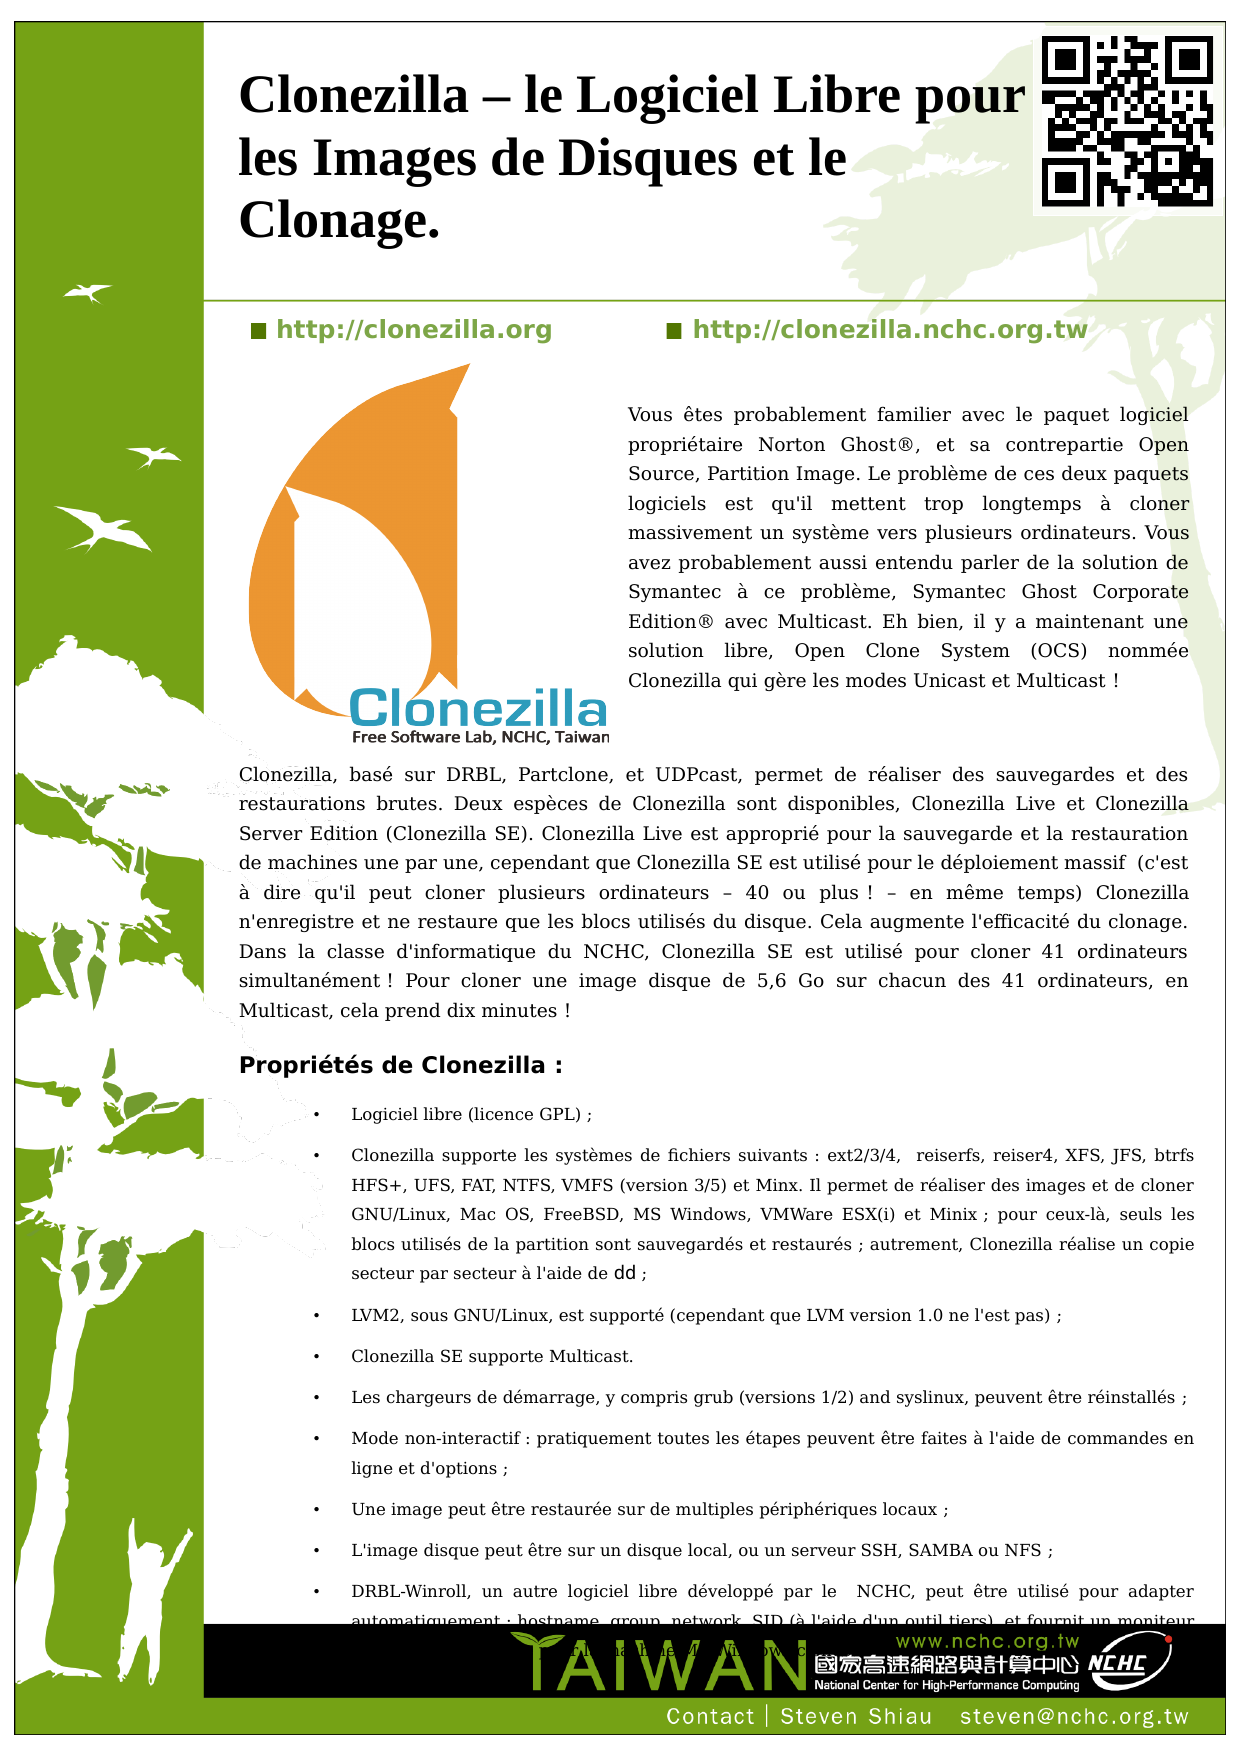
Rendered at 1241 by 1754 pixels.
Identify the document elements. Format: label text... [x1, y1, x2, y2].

text [33, 398, 248, 693]
picture [14, 22, 1226, 1735]
text Clonezilla, basé sur DRBL, Partclone, et UDPcast, permet de réaliser des sauvegardes et des restaurations brutes. Deux espèces de Clonezilla sont disponibles, Clonezilla Live et Clonezilla Server Edition (Clonezilla SE). Clonezilla Live est approprié pour la sauvegarde et la restauration de machines une par une, cependant que Clonezilla SE est utilisé pour le déploiement massif (c'est à dire qu'il peut cloner plusieurs ordinateurs – 40 ou plus ! – en même temps) Clonezilla n'enregistre et ne restaure que les blocs utilisés du disque. Cela augmente l'efficacité du clonage. Dans la classe d'informatique du NCHC, Clonezilla SE est utilisé pour cloner 41 ordinateurs simultanément ! Pour cloner une image disque de 5,6 Go sur chacun des 41 ordinateurs, en Multicast, cela prend dix minutes ! [238, 758, 1190, 1023]
text Propriétés de Clonezilla : [238, 1053, 1190, 1079]
list DRBL-Winroll, un autre logiciel libre développé par le NCHC, peut être utilisé pour adapter automatiquement : hostname, group, network, SID (à l'aide d'un outil tiers), et fournit un moniteur de ressource système pour la machine MS Windows clonée. [313, 1574, 1195, 1663]
list Clonezilla supporte les systèmes de fichiers suivants : ext2/3/4, reiserfs, reiser4, XFS, JFS, btrfs HFS+, UFS, FAT, NTFS, VMFS (version 3/5) et Minx. Il permet de réaliser des images et de cloner GNU/Linux, Mac OS, FreeBSD, MS Windows, VMWare ESX(i) et Minix ; pour ceux-là, seuls les blocs utilisés de la partition sont sauvegardés et restaurés ; autrement, Clonezilla réalise un copie secteur par secteur à l'aide de dd ; [313, 1138, 1195, 1286]
list Mode non-interactif : pratiquement toutes les étapes peuvent être faites à l'aide de commandes en ligne et d'options ; [313, 1421, 1195, 1480]
list Logiciel libre (licence GPL) ; [313, 1097, 1195, 1126]
list Clonezilla SE supporte Multicast. [313, 1339, 1195, 1368]
list Une image peut être restaurée sur de multiples périphériques locaux ; [313, 1492, 1195, 1521]
list LVM2, sous GNU/Linux, est supporté (cependant que LVM version 1.0 ne l'est pas) ; [313, 1297, 1195, 1327]
list L'image disque peut être sur un disque local, ou un serveur SSH, SAMBA ou NFS ; [313, 1533, 1195, 1563]
list Les chargeurs de démarrage, y compris grub (versions 1/2) and syslinux, peuvent être réinstallés ; [313, 1380, 1195, 1409]
text Vous êtes probablement familier avec le paquet logiciel propriétaire Norton Ghost®, et sa contrepartie Open Source, Partition Image. Le problème de ces deux paquets logiciels est qu'il mettent trop longtemps à cloner massivement un système vers plusieurs ordinateurs. Vous avez probablement aussi entendu parler de la solution de Symantec à ce problème, Symantec Ghost Corporate Edition® avec Multicast. Eh bien, il y a maintenant une solution libre, Open Clone System (OCS) nommée Clonezilla qui gère les modes Unicast et Multicast ! [609, 398, 1190, 693]
